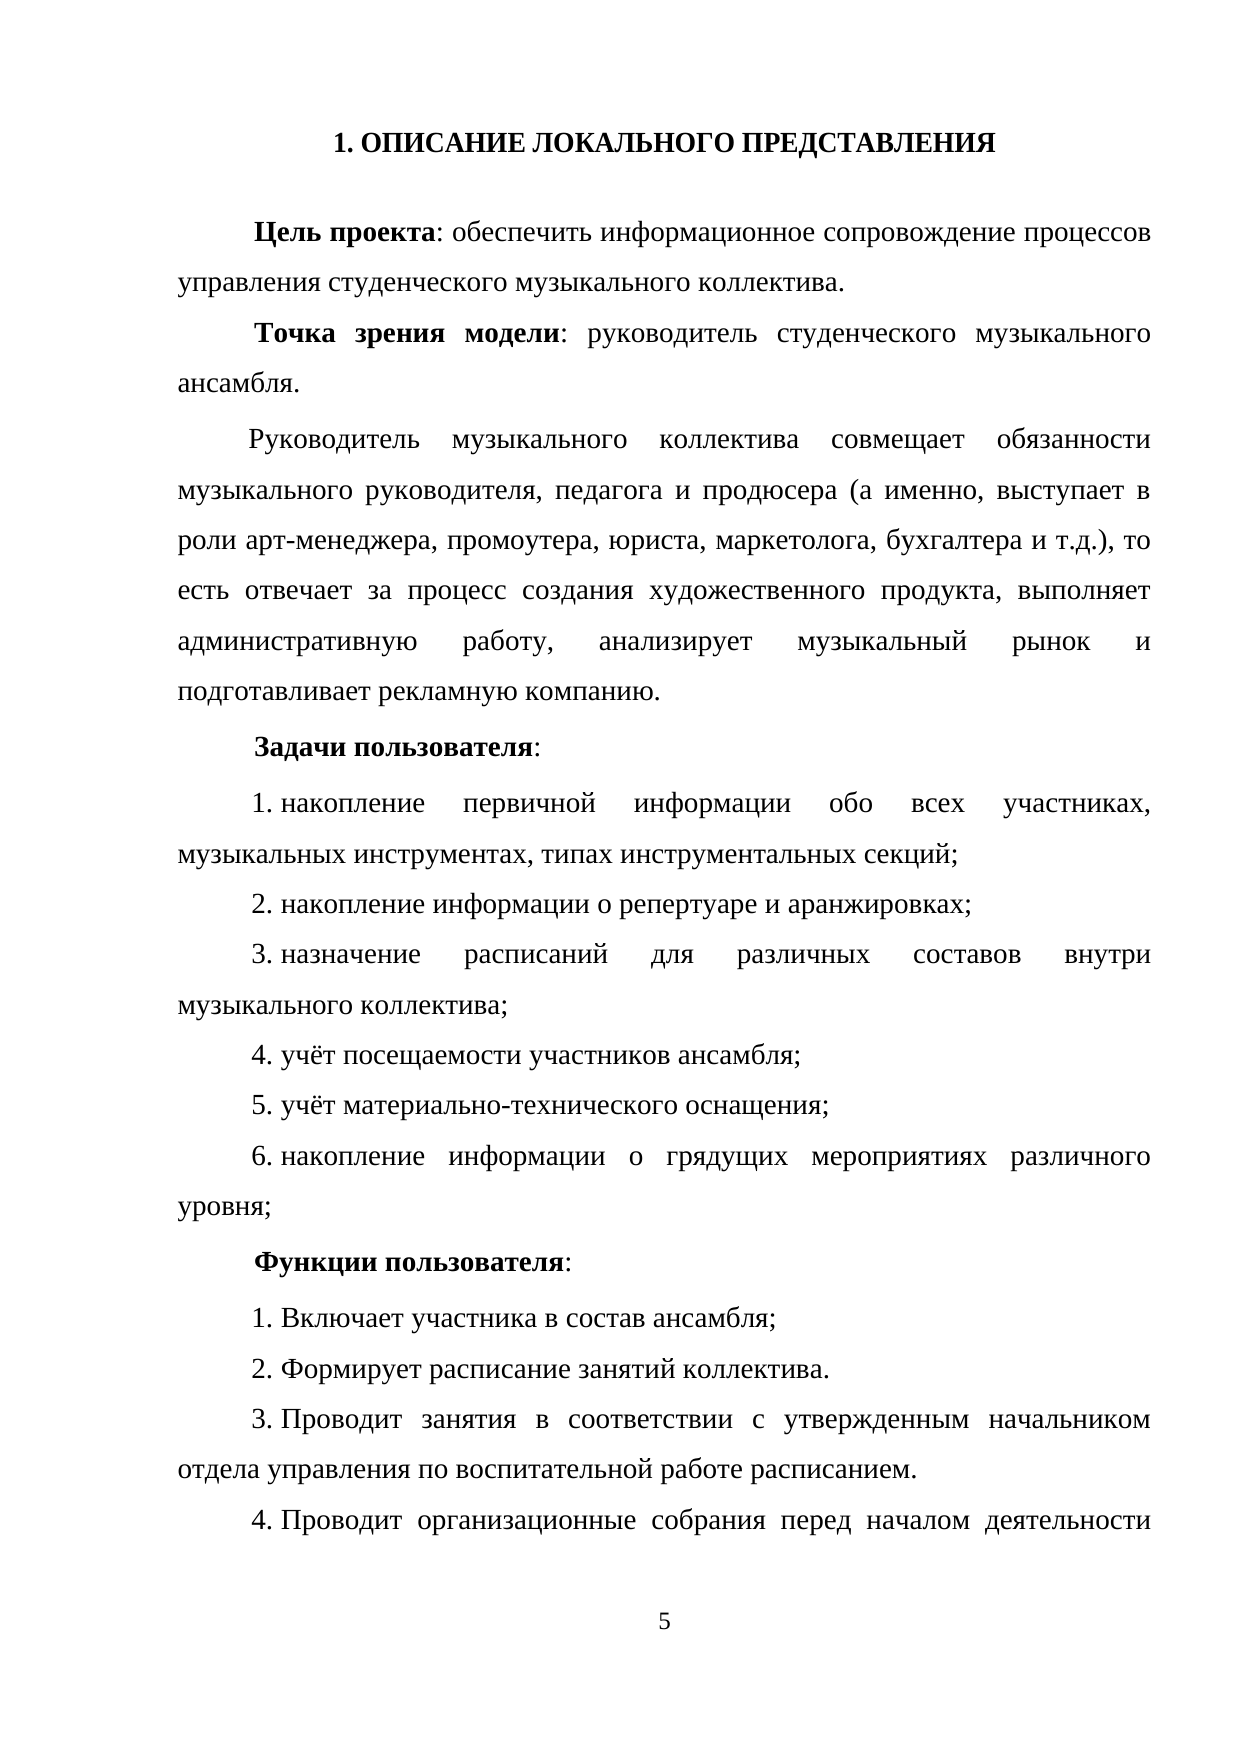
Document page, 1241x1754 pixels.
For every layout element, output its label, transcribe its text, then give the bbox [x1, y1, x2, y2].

text Задачи пользователя: [177, 729, 1152, 763]
list накопление информации о грядущих мероприятиях различного уровня; [177, 1138, 1152, 1222]
subtitle 1. ОПИСАНИЕ ЛОКАЛЬНОГО ПРЕДСТАВЛЕНИЯ [177, 125, 1152, 158]
list назначение расписаний для различных составов внутри музыкального коллектива; [177, 936, 1152, 1020]
list накопление информации о репертуаре и аранжировках; [177, 886, 1152, 920]
list Проводит организационные собрания перед началом деятельности [177, 1502, 1152, 1535]
text Точка зрения модели: руководитель студенческого музыкального ансамбля. [177, 315, 1152, 399]
text Функции пользователя: [177, 1244, 1152, 1278]
list учёт материально-технического оснащения; [177, 1087, 1152, 1121]
text Цель проекта: обеспечить информационное сопровождение процессов управления студенческого музыкального коллектива. [177, 214, 1152, 298]
list Формирует расписание занятий коллектива. [177, 1351, 1152, 1384]
list Проводит занятия в соответствии с утвержденным начальником отдела управления по воспитательной работе расписанием. [177, 1401, 1152, 1485]
list Включает участника в состав ансамбля; [177, 1301, 1152, 1334]
list учёт посещаемости участников ансамбля; [177, 1037, 1152, 1071]
text Руководитель музыкального коллектива совмещает обязанности музыкального руководителя, педагога и продюсера (а именно, выступает в роли арт-менеджера, промоутера, юриста, маркетолога, бухгалтера и т.д.), то есть отвечает за процесс создания художественного продукта, выполняет административную работу, анализирует музыкальный рынок и подготавливает рекламную компанию. [177, 421, 1152, 707]
list накопление первичной информации обо всех участниках, музыкальных инструментах, типах инструментальных секций; [177, 786, 1152, 869]
